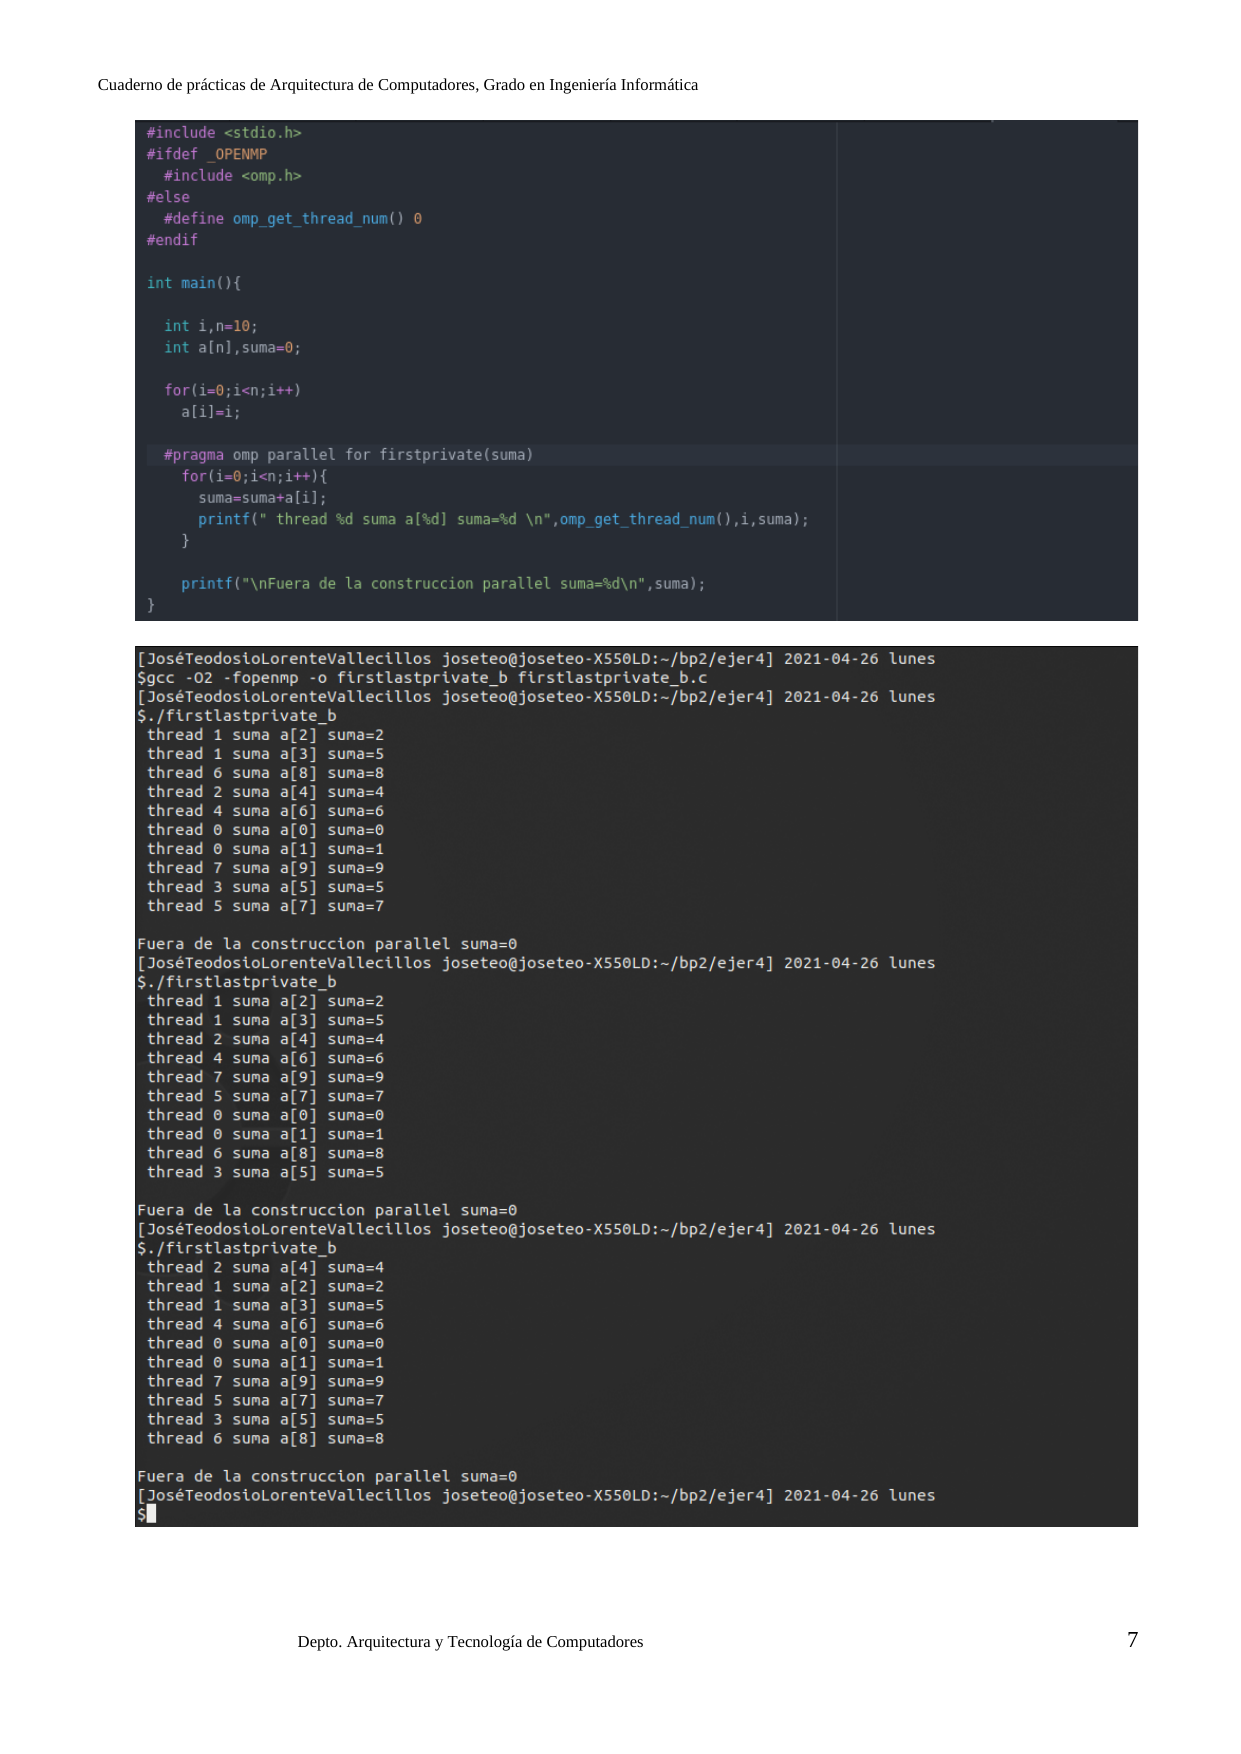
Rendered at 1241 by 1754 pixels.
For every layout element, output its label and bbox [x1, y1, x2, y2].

picture [135, 120, 1139, 621]
picture [135, 646, 1139, 1527]
